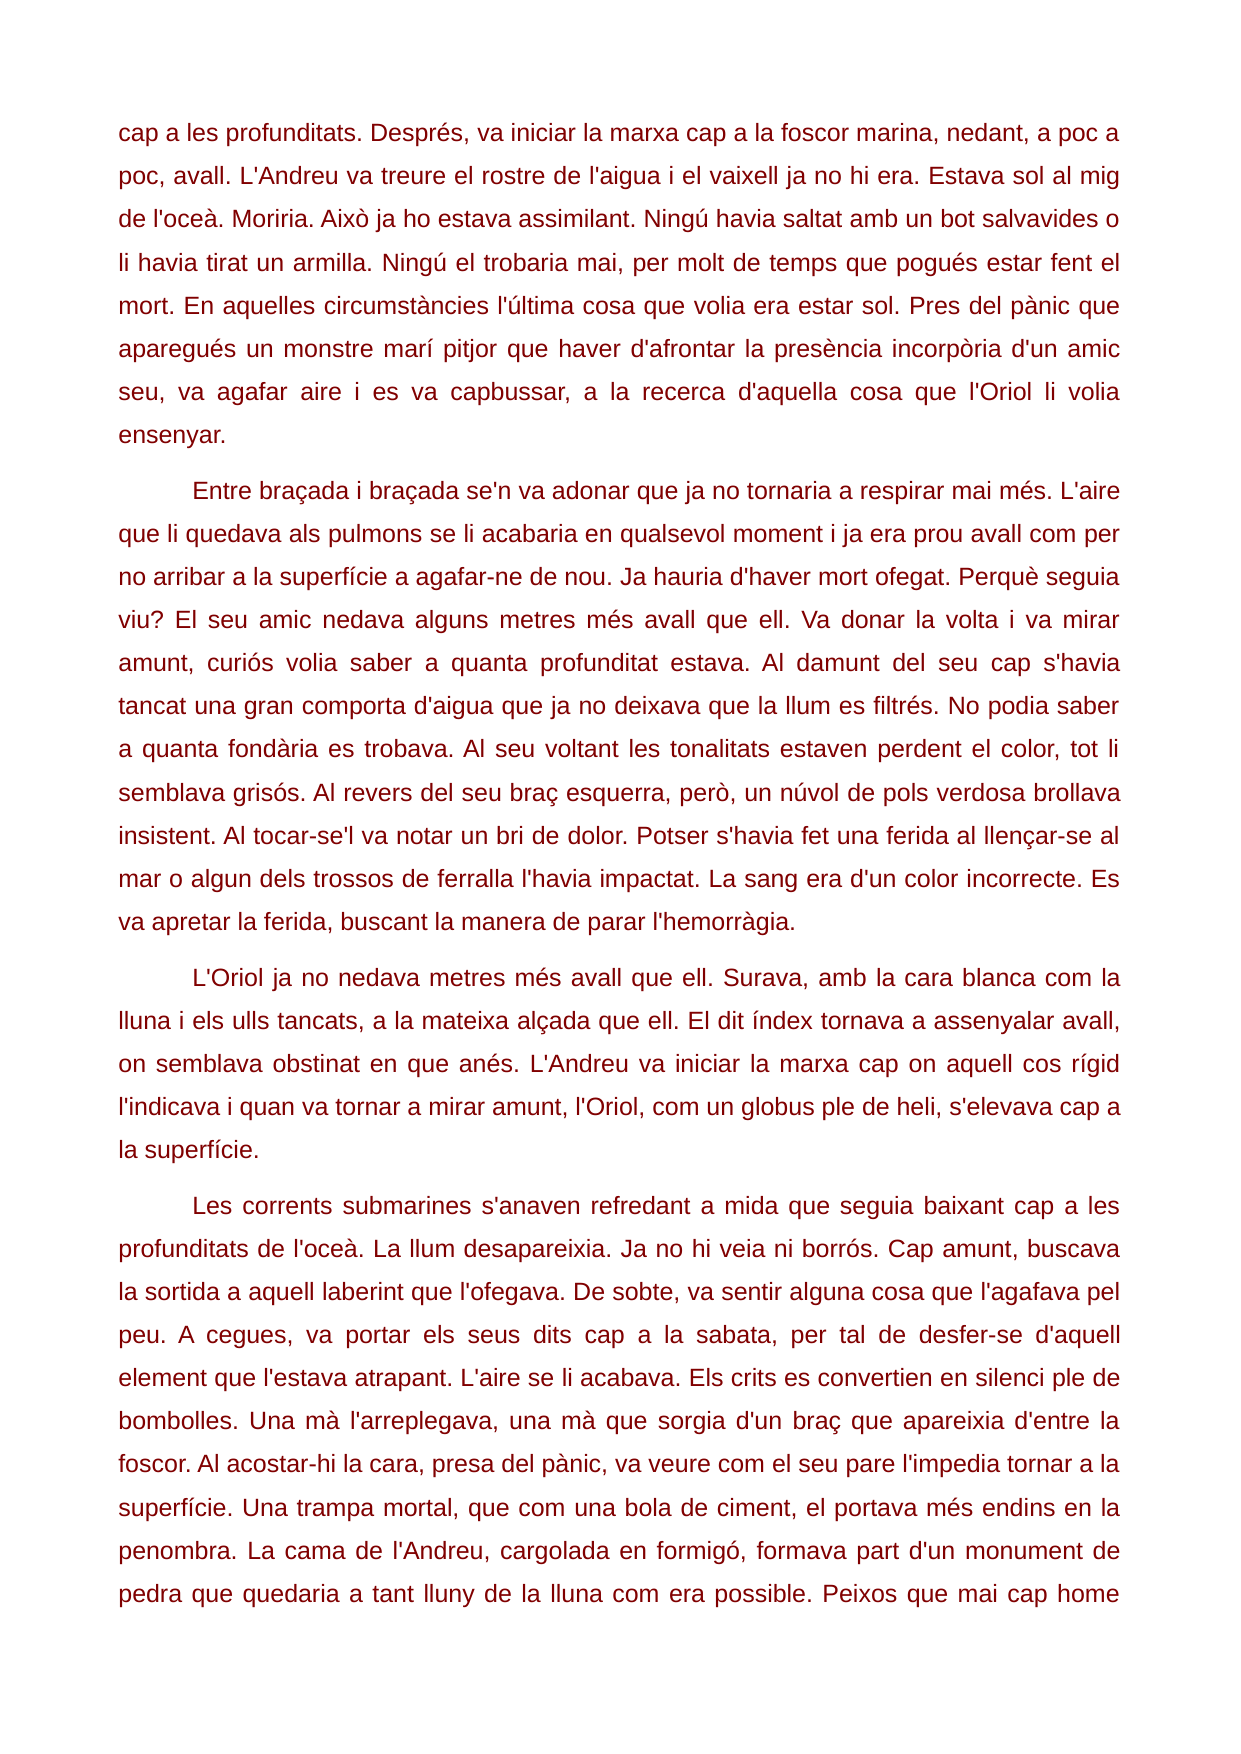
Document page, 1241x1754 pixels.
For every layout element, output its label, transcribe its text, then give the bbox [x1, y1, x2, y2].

text cap a les profunditats. Després, va iniciar la marxa cap a la foscor marina, nedant, a poc a poc, avall. L'Andreu va treure el rostre de l'aigua i el vaixell ja no hi era. Estava sol al mig de l'oceà. Moriria. Això ja ho estava assimilant. Ningú havia saltat amb un bot salvavides o li havia tirat un armilla. Ningú el trobaria mai, per molt de temps que pogués estar fent el mort. En aquelles circumstàncies l'última cosa que volia era estar sol. Pres del pànic que aparegués un monstre marí pitjor que haver d'afrontar la presència incorpòria d'un amic seu, va agafar aire i es va capbussar, a la recerca d'aquella cosa que l'Oriol li volia ensenyar. [118, 118, 1122, 449]
text Les corrents submarines s'anaven refredant a mida que seguia baixant cap a les profunditats de l'oceà. La llum desapareixia. Ja no hi veia ni borrós. Cap amunt, buscava la sortida a aquell laberint que l'ofegava. De sobte, va sentir alguna cosa que l'agafava pel peu. A cegues, va portar els seus dits cap a la sabata, per tal de desfer-se d'aquell element que l'estava atrapant. L'aire se li acabava. Els crits es convertien en silenci ple de bombolles. Una mà l'arreplegava, una mà que sorgia d'un braç que apareixia d'entre la foscor. Al acostar-hi la cara, presa del pànic, va veure com el seu pare l'impedia tornar a la superfície. Una trampa mortal, que com una bola de ciment, el portava més endins en la penombra. La cama de l'Andreu, cargolada en formigó, formava part d'un monument de pedra que quedaria a tant lluny de la lluna com era possible. Peixos que mai cap home [118, 1191, 1122, 1607]
text L'Oriol ja no nedava metres més avall que ell. Surava, amb la cara blanca com la lluna i els ulls tancats, a la mateixa alçada que ell. El dit índex tornava a assenyalar avall, on semblava obstinat en que anés. L'Andreu va iniciar la marxa cap on aquell cos rígid l'indicava i quan va tornar a mirar amunt, l'Oriol, com un globus ple de heli, s'elevava cap a la superfície. [118, 962, 1122, 1164]
text Entre braçada i braçada se'n va adonar que ja no tornaria a respirar mai més. L'aire que li quedava als pulmons se li acabaria en qualsevol moment i ja era prou avall com per no arribar a la superfície a agafar-ne de nou. Ja hauria d'haver mort ofegat. Perquè seguia viu? El seu amic nedava alguns metres més avall que ell. Va donar la volta i va mirar amunt, curiós volia saber a quanta profunditat estava. Al damunt del seu cap s'havia tancat una gran comporta d'aigua que ja no deixava que la llum es filtrés. No podia saber a quanta fondària es trobava. Al seu voltant les tonalitats estaven perdent el color, tot li semblava grisós. Al revers del seu braç esquerra, però, un núvol de pols verdosa brollava insistent. Al tocar-se'l va notar un bri de dolor. Potser s'havia fet una ferida al llençar-se al mar o algun dels trossos de ferralla l'havia impactat. La sang era d'un color incorrecte. Es va apretar la ferida, buscant la manera de parar l'hemorràgia. [118, 476, 1122, 936]
